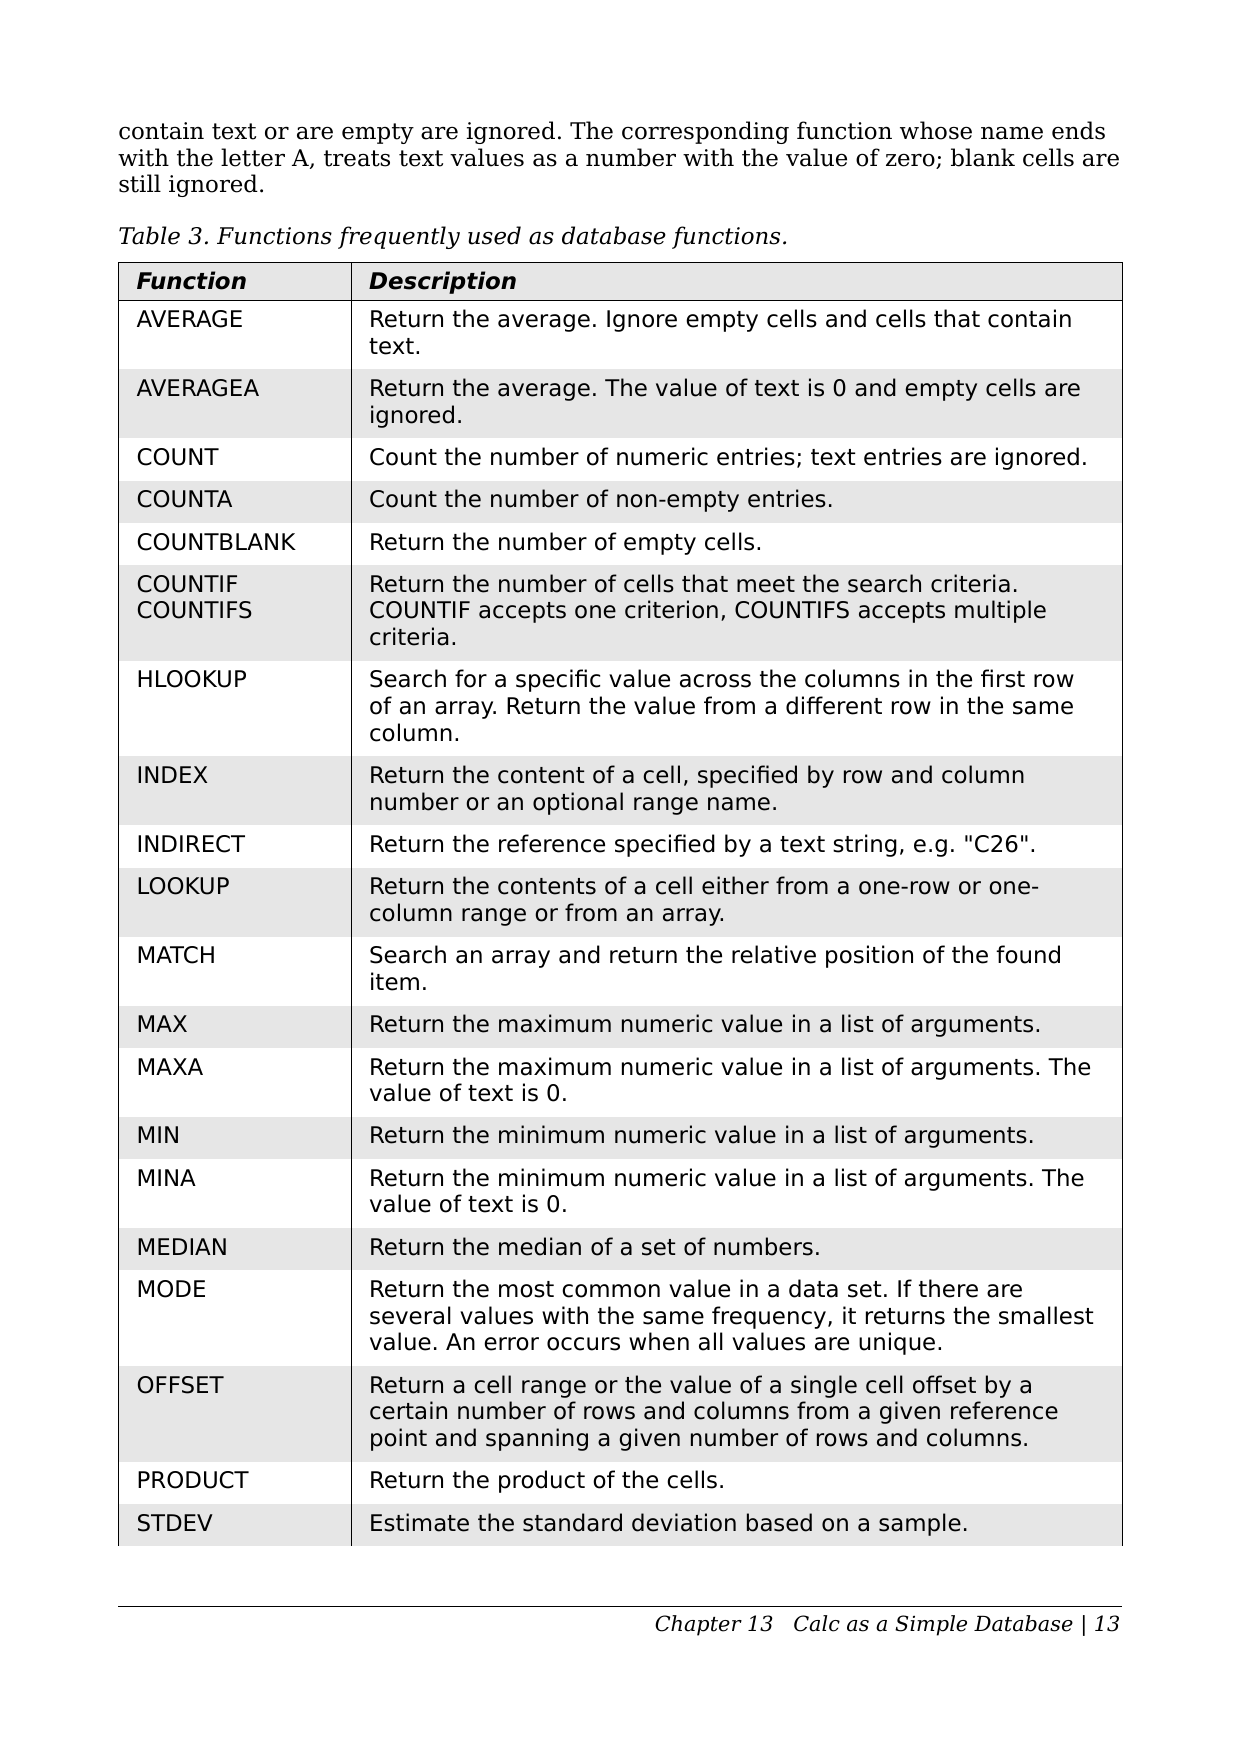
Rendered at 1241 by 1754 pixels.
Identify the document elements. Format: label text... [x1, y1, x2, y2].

table_cell OFFSET [119, 1366, 351, 1462]
table_cell INDEX [119, 756, 351, 825]
table_cell INDIRECT [119, 825, 351, 868]
table_cell STDEV [119, 1504, 351, 1546]
table_cell MAXA [119, 1048, 351, 1117]
table_cell Return the maximum numeric value in a list of arguments. [352, 1006, 1122, 1048]
table_cell HLOOKUP [119, 661, 351, 756]
table_cell COUNTA [119, 481, 351, 523]
table_cell Return the most common value in a data set. If there are several values with the same frequency, it returns the smallest value. An error occurs when all values are unique. [352, 1270, 1122, 1366]
table_header Description [352, 263, 1122, 300]
table_header Function [119, 263, 351, 300]
text contain text or are empty are ignored. The corresponding function whose name ends with the letter A, treats text values as a number with the value of zero; blank cells are still ignored. [118, 118, 1122, 198]
table_cell Search an array and return the relative position of the found item. [352, 937, 1122, 1006]
table_cell Return the number of cells that meet the search criteria. COUNTIF accepts one criterion, COUNTIFS accepts multiple criteria. [352, 565, 1122, 661]
table_cell MINA [119, 1159, 351, 1228]
table_cell Return the number of empty cells. [352, 523, 1122, 565]
table_cell Return the reference specified by a text string, e.g. "C26". [352, 825, 1122, 868]
table_cell Return the median of a set of numbers. [352, 1228, 1122, 1270]
table_cell COUNTBLANK [119, 523, 351, 565]
table_cell LOOKUP [119, 868, 351, 937]
table_cell Return the contents of a cell either from a one-row or one-column range or from an array. [352, 868, 1122, 937]
table_cell Search for a specific value across the columns in the first row of an array. Return the value from a different row in the same column. [352, 661, 1122, 756]
table_cell Return the content of a cell, specified by row and column number or an optional range name. [352, 756, 1122, 825]
table_cell COUNTIF COUNTIFS [119, 565, 351, 661]
table_cell Return the average. Ignore empty cells and cells that contain text. [352, 301, 1122, 369]
table_cell Return the maximum numeric value in a list of arguments. The value of text is 0. [352, 1048, 1122, 1117]
table_cell MATCH [119, 937, 351, 1006]
text Table 3. Functions frequently used as database functions. [118, 223, 1122, 250]
table_cell Return the minimum numeric value in a list of arguments. [352, 1117, 1122, 1159]
table_cell Return a cell range or the value of a single cell offset by a certain number of rows and columns from a given reference point and spanning a given number of rows and columns. [352, 1366, 1122, 1462]
table_cell Estimate the standard deviation based on a sample. [352, 1504, 1122, 1546]
table_cell MAX [119, 1006, 351, 1048]
table_cell Return the minimum numeric value in a list of arguments. The value of text is 0. [352, 1159, 1122, 1228]
table_cell MIN [119, 1117, 351, 1159]
table_cell MODE [119, 1270, 351, 1366]
table_cell Return the average. The value of text is 0 and empty cells are ignored. [352, 369, 1122, 438]
table_cell AVERAGE [119, 301, 351, 369]
table_cell COUNT [119, 438, 351, 481]
table_cell PRODUCT [119, 1462, 351, 1504]
table_cell AVERAGEA [119, 369, 351, 438]
table_cell Count the number of numeric entries; text entries are ignored. [352, 438, 1122, 481]
table_cell MEDIAN [119, 1228, 351, 1270]
table_cell Return the product of the cells. [352, 1462, 1122, 1504]
table_cell Count the number of non-empty entries. [352, 481, 1122, 523]
